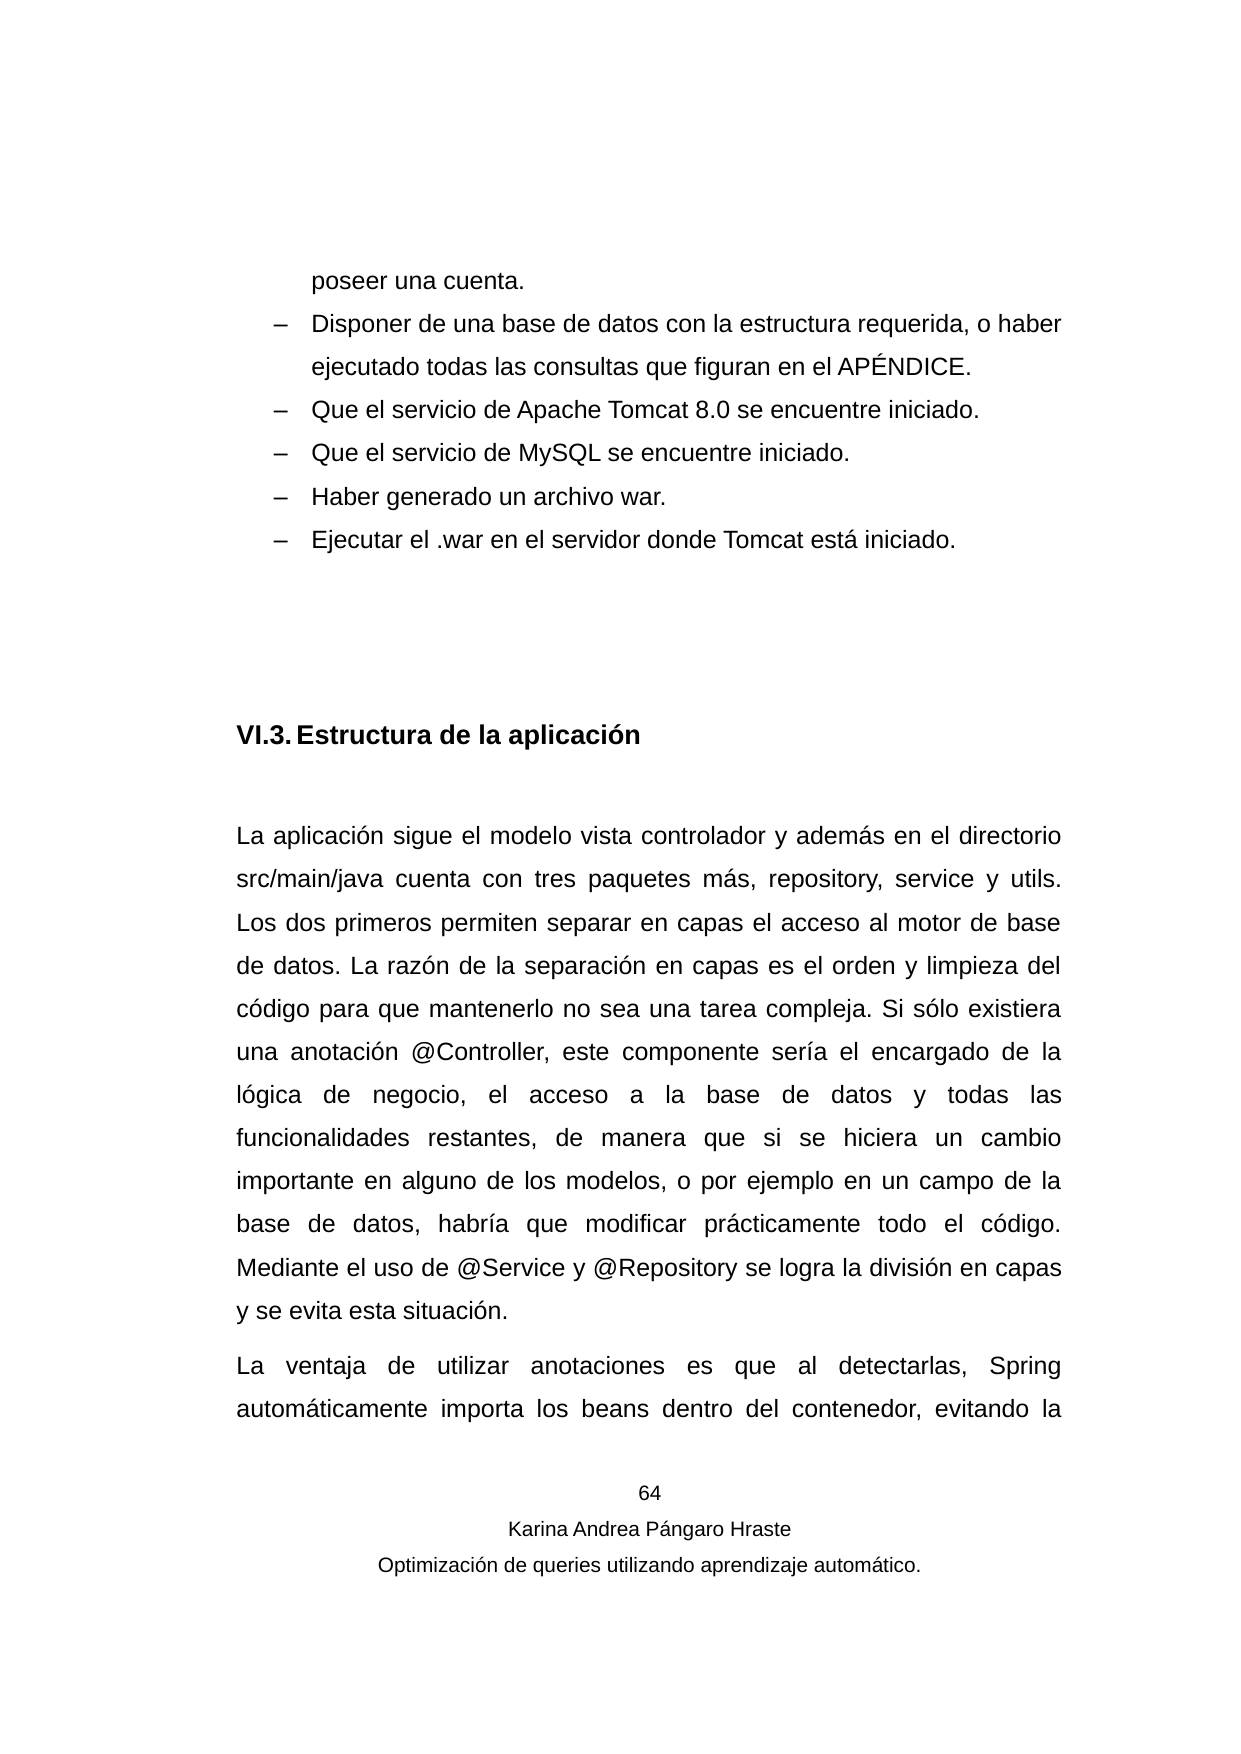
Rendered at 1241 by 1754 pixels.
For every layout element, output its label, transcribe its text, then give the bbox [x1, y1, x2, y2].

list Que el servicio de Apache Tomcat 8.0 se encuentre iniciado. [274, 395, 1063, 424]
list Haber generado un archivo war. [274, 482, 1063, 511]
text La ventaja de utilizar anotaciones es que al detectarlas, Spring automáticamente importa los beans dentro del contenedor, evitando la [236, 1351, 1063, 1423]
list Que el servicio de MySQL se encuentre iniciado. [274, 438, 1063, 467]
text La aplicación sigue el modelo vista controlador y además en el directorio src/main/java cuenta con tres paquetes más, repository, service y utils. Los dos primeros permiten separar en capas el acceso al motor de base de datos. La razón de la separación en capas es el orden y limpieza del código para que mantenerlo no sea una tarea compleja. Si sólo existiera una anotación @Controller, este componente sería el encargado de la lógica de negocio, el acceso a la base de datos y todas las funcionalidades restantes, de manera que si se hiciera un cambio importante en alguno de los modelos, o por ejemplo en un campo de la base de datos, habría que modificar prácticamente todo el código. Mediante el uso de @Service y @Repository se logra la división en capas y se evita esta situación. [236, 821, 1063, 1324]
subtitle Estructura de la aplicación [236, 719, 1063, 750]
list Disponer de una base de datos con la estructura requerida, o haber ejecutado todas las consultas que figuran en el APÉNDICE. [274, 309, 1063, 381]
list poseer una cuenta. [274, 266, 1063, 294]
list Ejecutar el .war en el servidor donde Tomcat está iniciado. [274, 525, 1063, 554]
